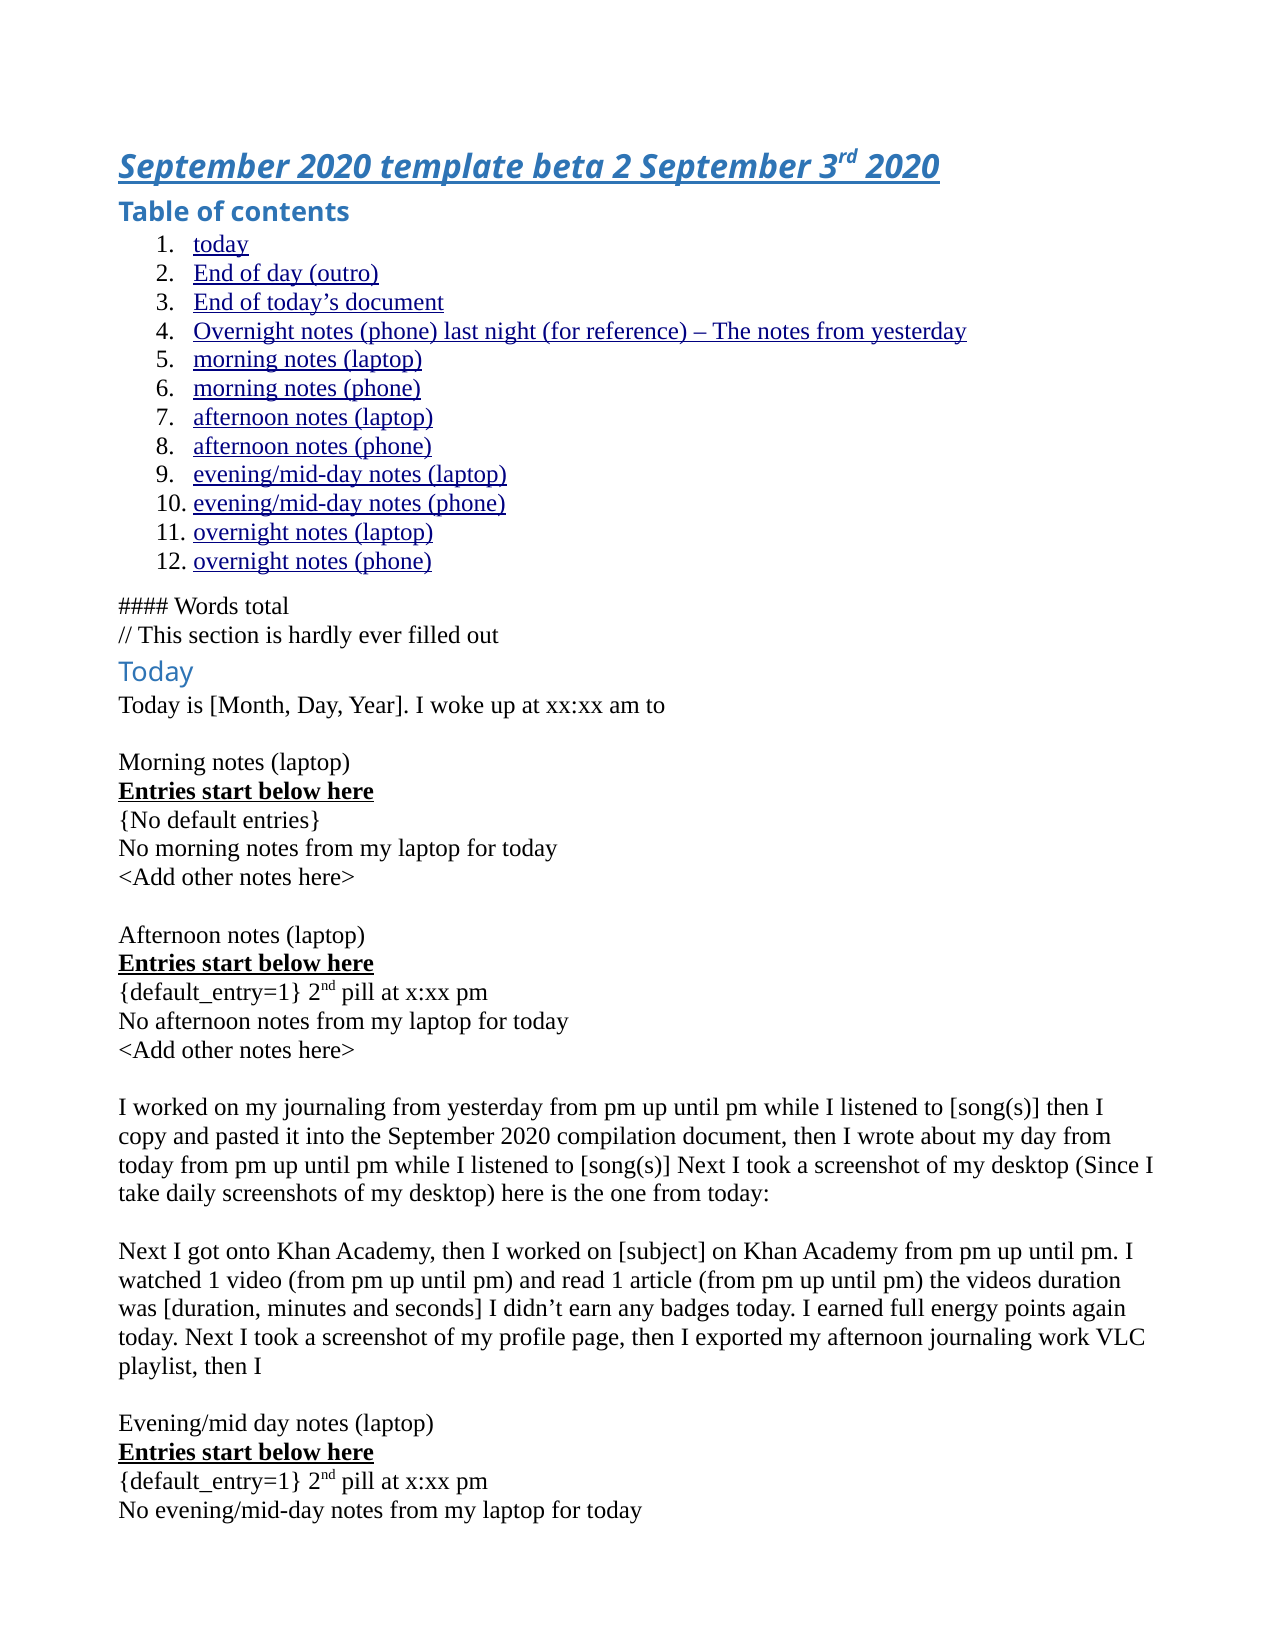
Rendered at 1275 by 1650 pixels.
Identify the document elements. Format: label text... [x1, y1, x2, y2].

text Evening/mid day notes (laptop) [118, 1408, 1157, 1437]
list evening/mid-day notes (laptop) [156, 459, 1157, 488]
text Entries start below here [118, 1437, 1157, 1466]
text No afternoon notes from my laptop for today [118, 1006, 1157, 1035]
subtitle Table of contents [118, 193, 1157, 229]
list overnight notes (laptop) [156, 517, 1157, 546]
text Today is [Month, Day, Year]. I woke up at xx:xx am to [118, 690, 1157, 718]
text Entries start below here [118, 776, 1157, 805]
subtitle September 2020 template beta 2 September 3rd 2020 [118, 143, 1157, 188]
text {No default entries} [118, 805, 1157, 833]
text #### Words total [118, 591, 1157, 620]
list overnight notes (phone) [156, 546, 1157, 574]
text <Add other notes here> [118, 862, 1157, 891]
list morning notes (laptop) [156, 344, 1157, 373]
text I worked on my journaling from yesterday from pm up until pm while I listened to [song(s)] then I copy and pasted it into the September 2020 compilation document, then I wrote about my day from today from pm up until pm while I listened to [song(s)] Next I took a screenshot of my desktop (Since I take daily screenshots of my desktop) here is the one from today: [118, 1092, 1157, 1207]
list today [156, 229, 1157, 258]
subtitle Today [118, 653, 1157, 690]
list Overnight notes (phone) last night (for reference) – The notes from yesterday [156, 316, 1157, 344]
list End of day (outro) [156, 258, 1157, 287]
text // This section is hardly ever filled out [118, 620, 1157, 649]
text Entries start below here [118, 948, 1157, 977]
text Morning notes (laptop) [118, 747, 1157, 776]
text {default_entry=1} 2nd pill at x:xx pm [118, 977, 1157, 1006]
list morning notes (phone) [156, 373, 1157, 402]
list End of today’s document [156, 287, 1157, 316]
text Next I got onto Khan Academy, then I worked on [subject] on Khan Academy from pm up until pm. I watched 1 video (from pm up until pm) and read 1 article (from pm up until pm) the videos duration was [duration, minutes and seconds] I didn’t earn any badges today. I earned full energy points again today. Next I took a screenshot of my profile page, then I exported my afternoon journaling work VLC playlist, then I [118, 1236, 1157, 1380]
text No evening/mid-day notes from my laptop for today [118, 1495, 1157, 1523]
list evening/mid-day notes (phone) [156, 488, 1157, 517]
text <Add other notes here> [118, 1035, 1157, 1063]
text No morning notes from my laptop for today [118, 833, 1157, 862]
text {default_entry=1} 2nd pill at x:xx pm [118, 1466, 1157, 1495]
list afternoon notes (laptop) [156, 402, 1157, 431]
list afternoon notes (phone) [156, 431, 1157, 459]
text Afternoon notes (laptop) [118, 920, 1157, 948]
